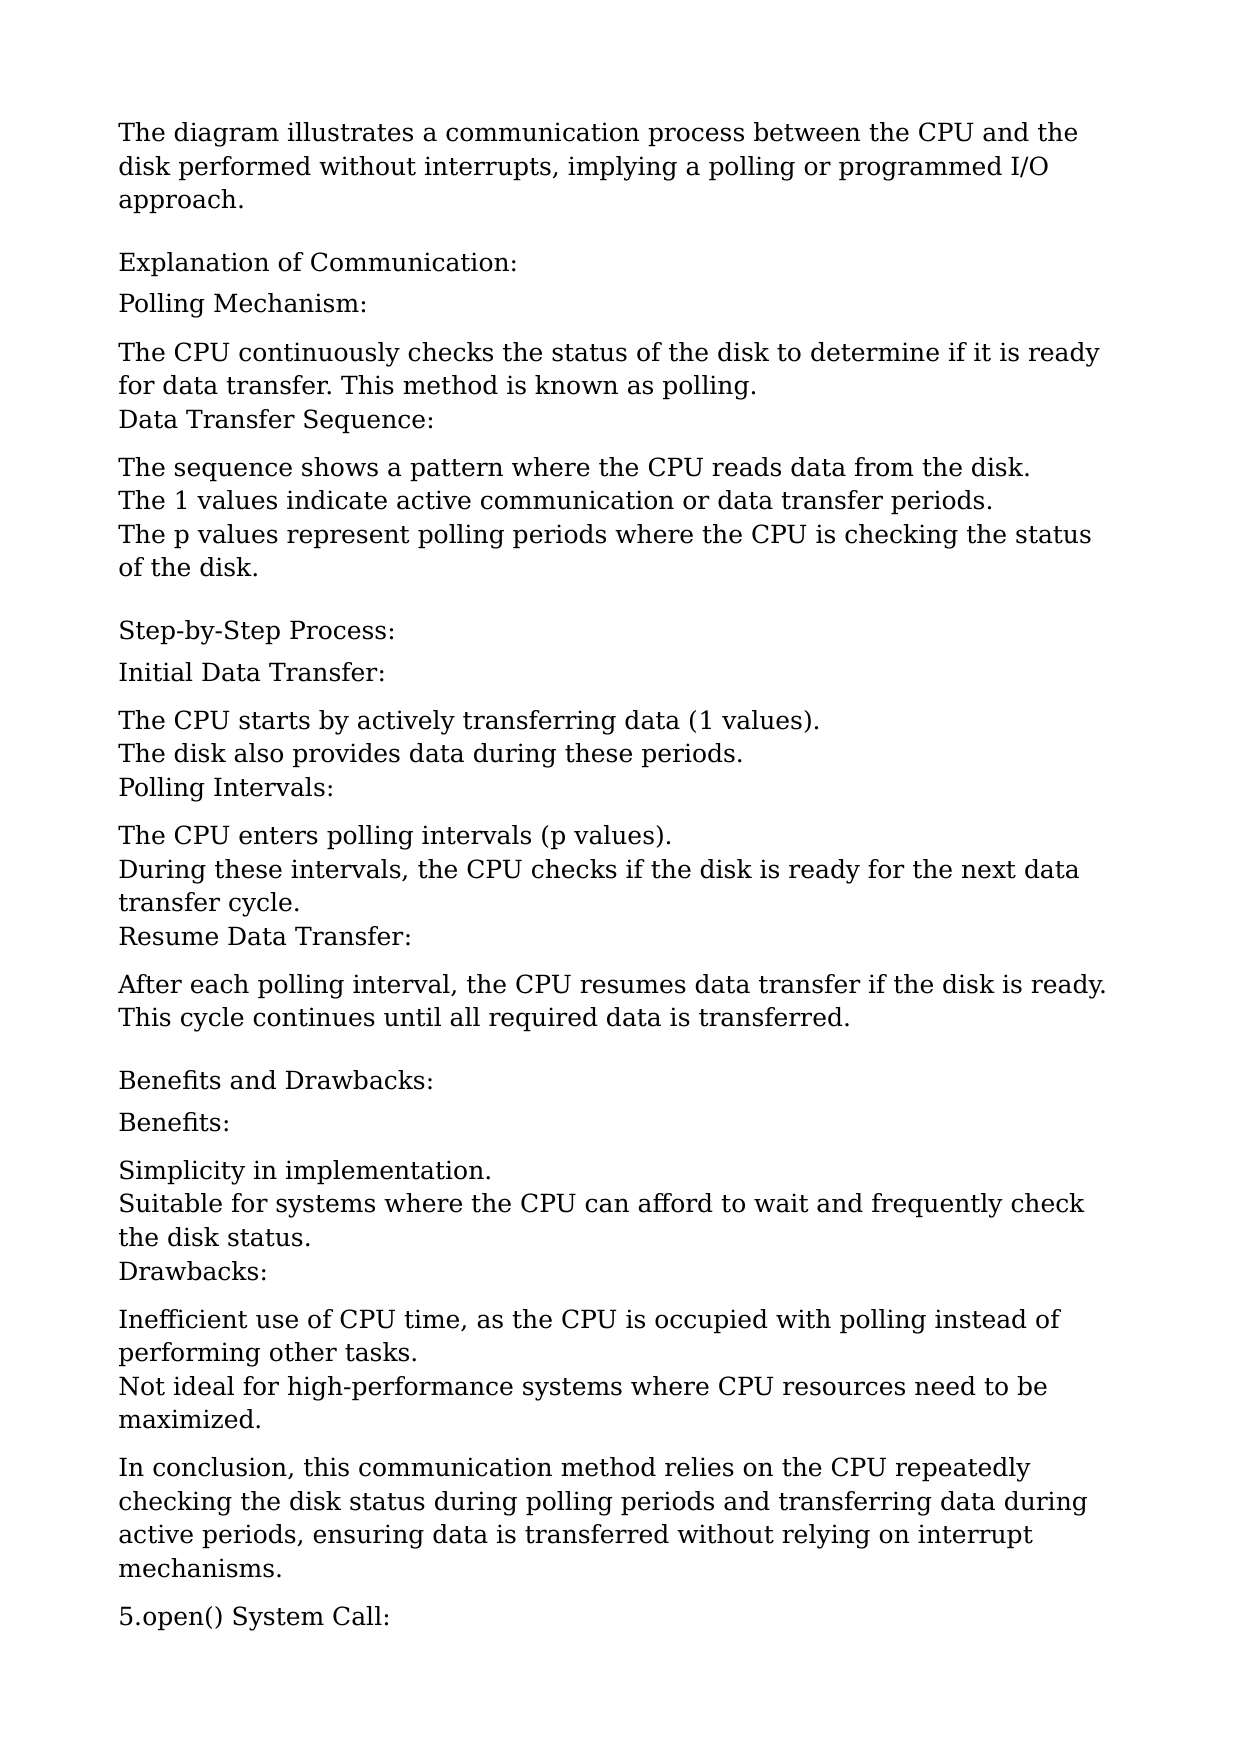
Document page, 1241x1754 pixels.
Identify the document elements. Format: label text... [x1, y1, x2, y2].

text This cycle continues until all required data is transferred. [118, 1003, 1122, 1033]
text After each polling interval, the CPU resumes data transfer if the disk is ready. [118, 970, 1122, 999]
text Data Transfer Sequence: [118, 405, 1122, 434]
text The disk also provides data during these periods. [118, 739, 1122, 769]
text Simplicity in implementation. [118, 1156, 1122, 1185]
text Polling Intervals: [118, 773, 1122, 802]
text During these intervals, the CPU checks if the disk is ready for the next data transfer cycle. [118, 855, 1122, 917]
text The diagram illustrates a communication process between the CPU and the disk performed without interrupts, implying a polling or programmed I/O approach. [118, 118, 1122, 214]
text Inefficient use of CPU time, as the CPU is occupied with polling instead of performing other tasks. [118, 1305, 1122, 1367]
text The p values represent polling periods where the CPU is checking the status of the disk. [118, 520, 1122, 583]
text Not ideal for high-performance systems where CPU resources need to be maximized. [118, 1372, 1122, 1434]
text Suitable for systems where the CPU can afford to wait and frequently check the disk status. [118, 1189, 1122, 1252]
text Benefits: [118, 1108, 1122, 1137]
text Initial Data Transfer: [118, 658, 1122, 687]
subtitle Benefits and Drawbacks: [118, 1066, 1122, 1095]
text 5.open() System Call: [118, 1602, 1122, 1631]
text In conclusion, this communication method relies on the CPU repeatedly checking the disk status during polling periods and transferring data during active periods, ensuring data is transferred without relying on interrupt mechanisms. [118, 1453, 1122, 1583]
text Polling Mechanism: [118, 289, 1122, 319]
text The CPU enters polling intervals (p values). [118, 821, 1122, 850]
subtitle Step-by-Step Process: [118, 616, 1122, 645]
text The CPU starts by actively transferring data (1 values). [118, 706, 1122, 735]
text The sequence shows a pattern where the CPU reads data from the disk. [118, 453, 1122, 482]
subtitle Explanation of Communication: [118, 248, 1122, 277]
text Drawbacks: [118, 1257, 1122, 1286]
text The 1 values indicate active communication or data transfer periods. [118, 486, 1122, 516]
text Resume Data Transfer: [118, 922, 1122, 951]
text The CPU continuously checks the status of the disk to determine if it is ready for data transfer. This method is known as polling. [118, 338, 1122, 400]
